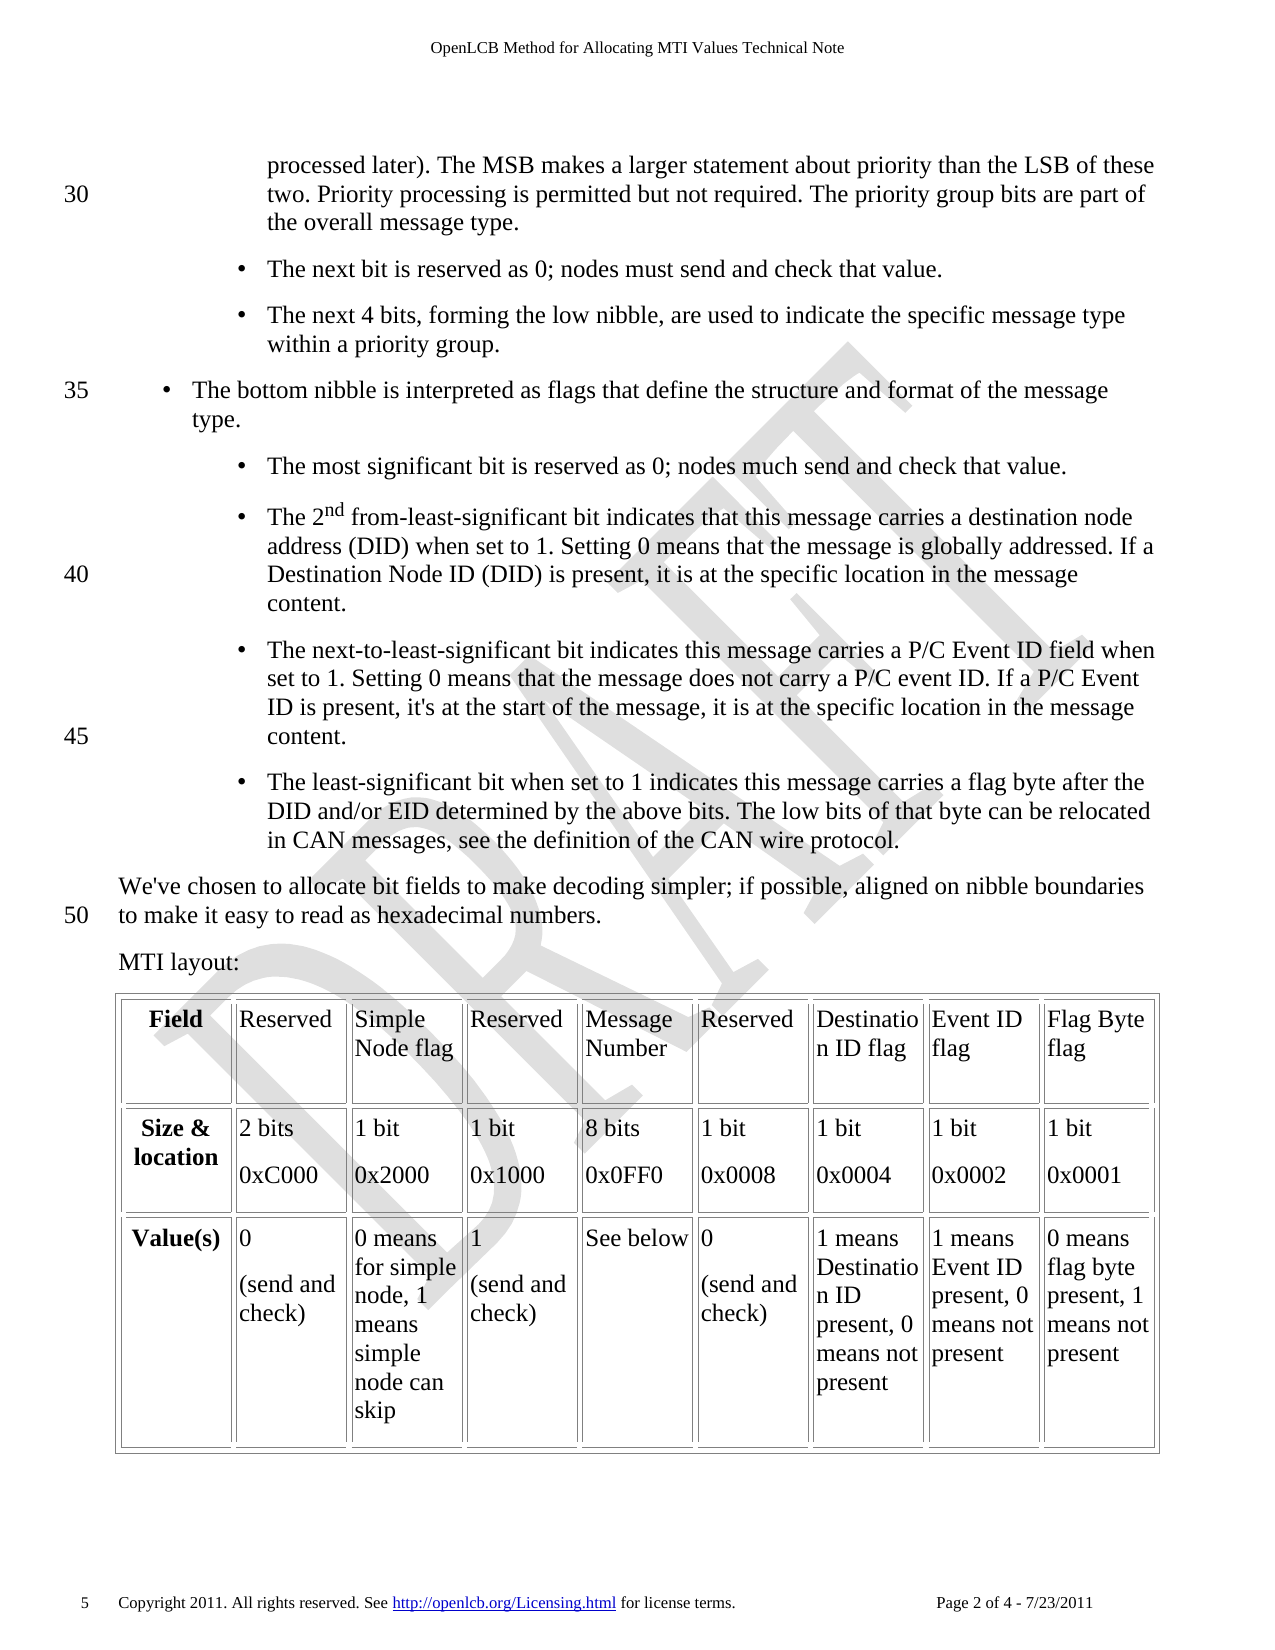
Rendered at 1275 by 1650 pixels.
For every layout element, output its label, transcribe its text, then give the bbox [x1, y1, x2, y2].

table_header Reserved [502, 994, 580, 1074]
table_cell 1 bit 0x0001 [1041, 1103, 1157, 1212]
table_cell 1 bit 0x2000 [353, 1109, 462, 1212]
table_header Field [122, 1000, 231, 1102]
table_header Message Number [580, 999, 692, 1102]
table_cell 0 means for simple node, 1 means simple node can skip [349, 1212, 464, 1447]
table_header Simple Node flag [353, 1007, 451, 1102]
list The next bit is reserved as 0; nodes must send and check that value. [237, 254, 1157, 283]
text [546, 947, 715, 975]
table_cell 0 (send and check) [695, 1212, 811, 1447]
text We've chosen to allocate bit fields to make decoding simpler; if possible, aligned on nibble boundaries to make it easy to read as hexadecimal numbers. [118, 871, 392, 929]
table_cell Value(s) [118, 1212, 233, 1447]
table_header Flag Byte flag [1041, 994, 1157, 1102]
table_cell 1 means Destination ID present, 0 means not present [811, 1212, 926, 1447]
table_header Field [118, 994, 193, 1102]
table_cell Size & location [118, 1103, 233, 1212]
table_header Destination ID flag [811, 994, 926, 1102]
table_cell 2 bits 0xC000 [237, 1109, 346, 1212]
table_header Reserved [699, 994, 811, 1102]
table_cell 8 bits 0x0FF0 [632, 1103, 695, 1212]
table_header Reserved [468, 1005, 565, 1102]
list The least-significant bit when set to 1 indicates this message carries a flag byte after the DID and/or EID determined by the above bits. The low bits of that byte can be relocated in CAN messages, see the definition of the CAN wire protocol. [592, 767, 691, 854]
list The least-significant bit when set to 1 indicates this message carries a flag byte after the DID and/or EID determined by the above bits. The low bits of that byte can be relocated in CAN messages, see the definition of the CAN wire protocol. [696, 767, 882, 854]
list The most significant bit is reserved as 0; nodes much send and check that value. [757, 451, 840, 479]
table_header Reserved [695, 994, 721, 1016]
table_header Message Number [643, 994, 695, 1016]
list The 2nd from-least-significant bit indicates that this message carries a destination node address (DID) when set to 1. Setting 0 means that the message is globally addressed. If a Destination Node ID (DID) is present, it is at the specific location in the message content. [665, 497, 978, 617]
table_cell 1 bit 0x2000 [349, 1103, 456, 1156]
text [717, 947, 1157, 975]
text [310, 947, 438, 975]
table_cell 1 bit 0x0008 [695, 1103, 811, 1212]
table_cell 1 bit 0x1000 [492, 1104, 571, 1108]
table_cell 0 means flag byte present, 1 means not present [1041, 1212, 1157, 1447]
list The 2nd from-least-significant bit indicates that this message carries a destination node address (DID) when set to 1. Setting 0 means that the message is globally addressed. If a Destination Node ID (DID) is present, it is at the specific location in the message content. [237, 497, 691, 617]
table_cell 1 bit 0x1000 [468, 1125, 494, 1212]
text [453, 947, 510, 975]
list The least-significant bit when set to 1 indicates this message carries a flag byte after the DID and/or EID determined by the above bits. The low bits of that byte can be relocated in CAN messages, see the definition of the CAN wire protocol. [870, 767, 1157, 854]
list processed later). The MSB makes a larger statement about priority than the LSB of these two. Priority processing is permitted but not required. The priority group bits are part of the overall message type. [237, 150, 1157, 236]
list The most significant bit is reserved as 0; nodes much send and check that value. [855, 451, 1157, 479]
list The bottom nibble is interpreted as flags that define the structure and format of the message type. [815, 376, 1157, 433]
table_header Event ID flag [926, 994, 1041, 1102]
table_cell 1 bit 0x0004 [811, 1103, 926, 1212]
list The 2nd from-least-significant bit indicates that this message carries a destination node address (DID) when set to 1. Setting 0 means that the message is globally addressed. If a Destination Node ID (DID) is present, it is at the specific location in the message content. [901, 497, 1157, 617]
table_cell 0 (send and check) [234, 1212, 349, 1447]
table_header Field [211, 995, 233, 1037]
text We've chosen to allocate bit fields to make decoding simpler; if possible, aligned on nibble boundaries to make it easy to read as hexadecimal numbers. [521, 871, 683, 929]
table_cell 8 bits 0x0FF0 [583, 1109, 692, 1212]
table_cell 1 bit 0x0002 [926, 1103, 1041, 1212]
table_cell 2 bits 0xC000 [305, 1109, 346, 1150]
text We've chosen to allocate bit fields to make decoding simpler; if possible, aligned on nibble boundaries to make it easy to read as hexadecimal numbers. [377, 871, 515, 929]
list The next-to-least-significant bit indicates this message carries a P/C Event ID field when set to 1. Setting 0 means that the message does not carry a P/C event ID. If a P/C Event ID is present, it's at the start of the message, it is at the specific location in the message content. [798, 635, 1157, 750]
table_header Simple Node flag [391, 994, 464, 1066]
table_cell 1 bit 0x1000 [495, 1109, 577, 1212]
list The next-to-least-significant bit indicates this message carries a P/C Event ID field when set to 1. Setting 0 means that the message does not carry a P/C event ID. If a P/C Event ID is present, it's at the start of the message, it is at the specific location in the message content. [237, 635, 810, 750]
table_cell 2 bits 0xC000 [300, 1103, 349, 1153]
table_cell 1 means Event ID present, 0 means not present [926, 1212, 1041, 1447]
list The bottom nibble is interpreted as flags that define the structure and format of the message type. [162, 376, 812, 433]
list The next 4 bits, forming the low nibble, are used to indicate the specific message type within a priority group. [237, 300, 1157, 358]
table_cell See below [580, 1212, 695, 1447]
list The most significant bit is reserved as 0; nodes much send and check that value. [237, 451, 737, 479]
text We've chosen to allocate bit fields to make decoding simpler; if possible, aligned on nibble boundaries to make it easy to read as hexadecimal numbers. [670, 871, 1157, 929]
list The least-significant bit when set to 1 indicates this message carries a flag byte after the DID and/or EID determined by the above bits. The low bits of that byte can be relocated in CAN messages, see the definition of the CAN wire protocol. [237, 767, 632, 854]
text MTI layout: [118, 947, 254, 975]
table_cell 2 bits 0xC000 [234, 1103, 261, 1212]
table_cell 1 (send and check) [464, 1212, 580, 1447]
table_header Reserved [234, 994, 349, 1102]
